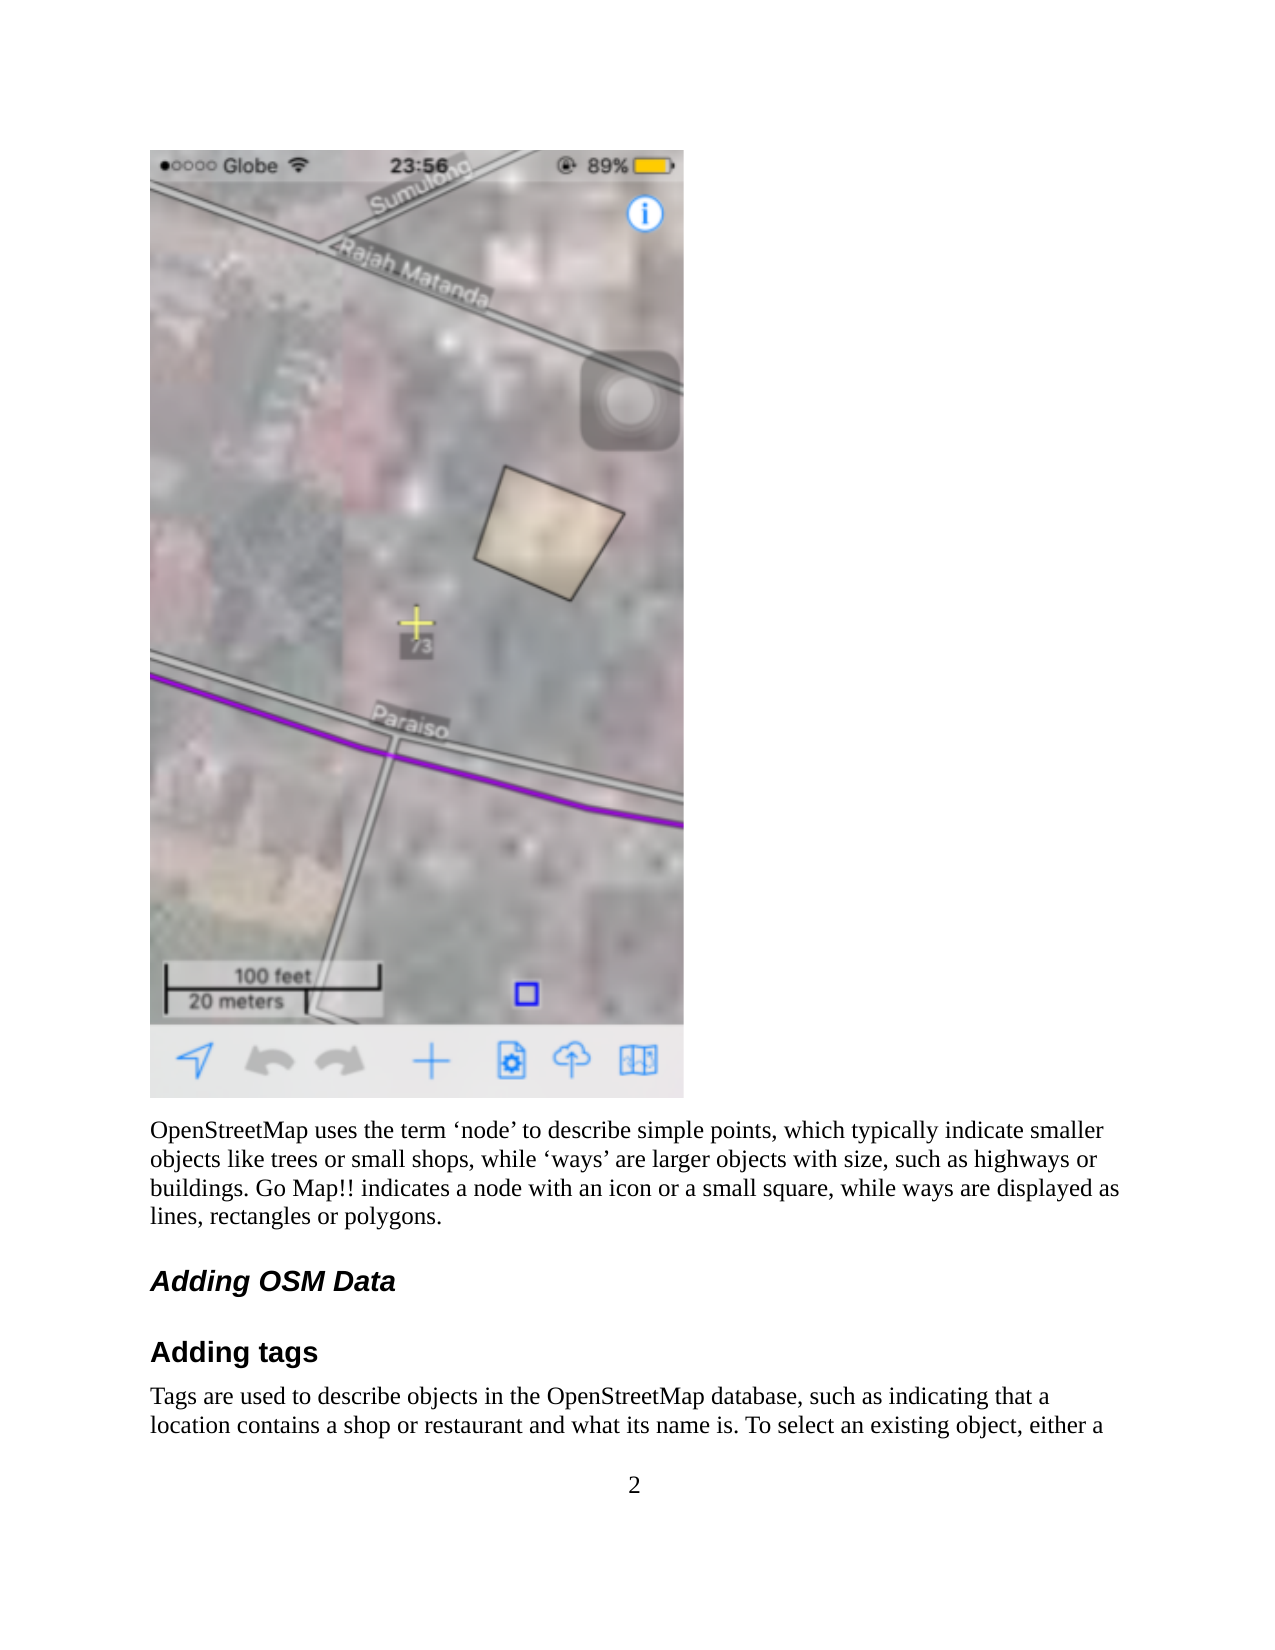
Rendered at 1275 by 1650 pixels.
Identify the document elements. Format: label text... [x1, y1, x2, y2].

picture [150, 150, 684, 1098]
subtitle Adding tags [150, 1335, 1125, 1369]
subtitle Adding OSM Data [150, 1264, 1125, 1298]
text Tags are used to describe objects in the OpenStreetMap database, such as indicating that a location contains a shop or restaurant and what its name is. To select an existing object, either a [150, 1381, 1125, 1439]
text OpenStreetMap uses the term ‘node’ to describe simple points, which typically indicate smaller objects like trees or small shops, while ‘ways’ are larger objects with size, such as highways or buildings. Go Map!! indicates a node with an icon or a small square, while ways are displayed as lines, rectangles or polygons. [150, 1115, 1125, 1230]
